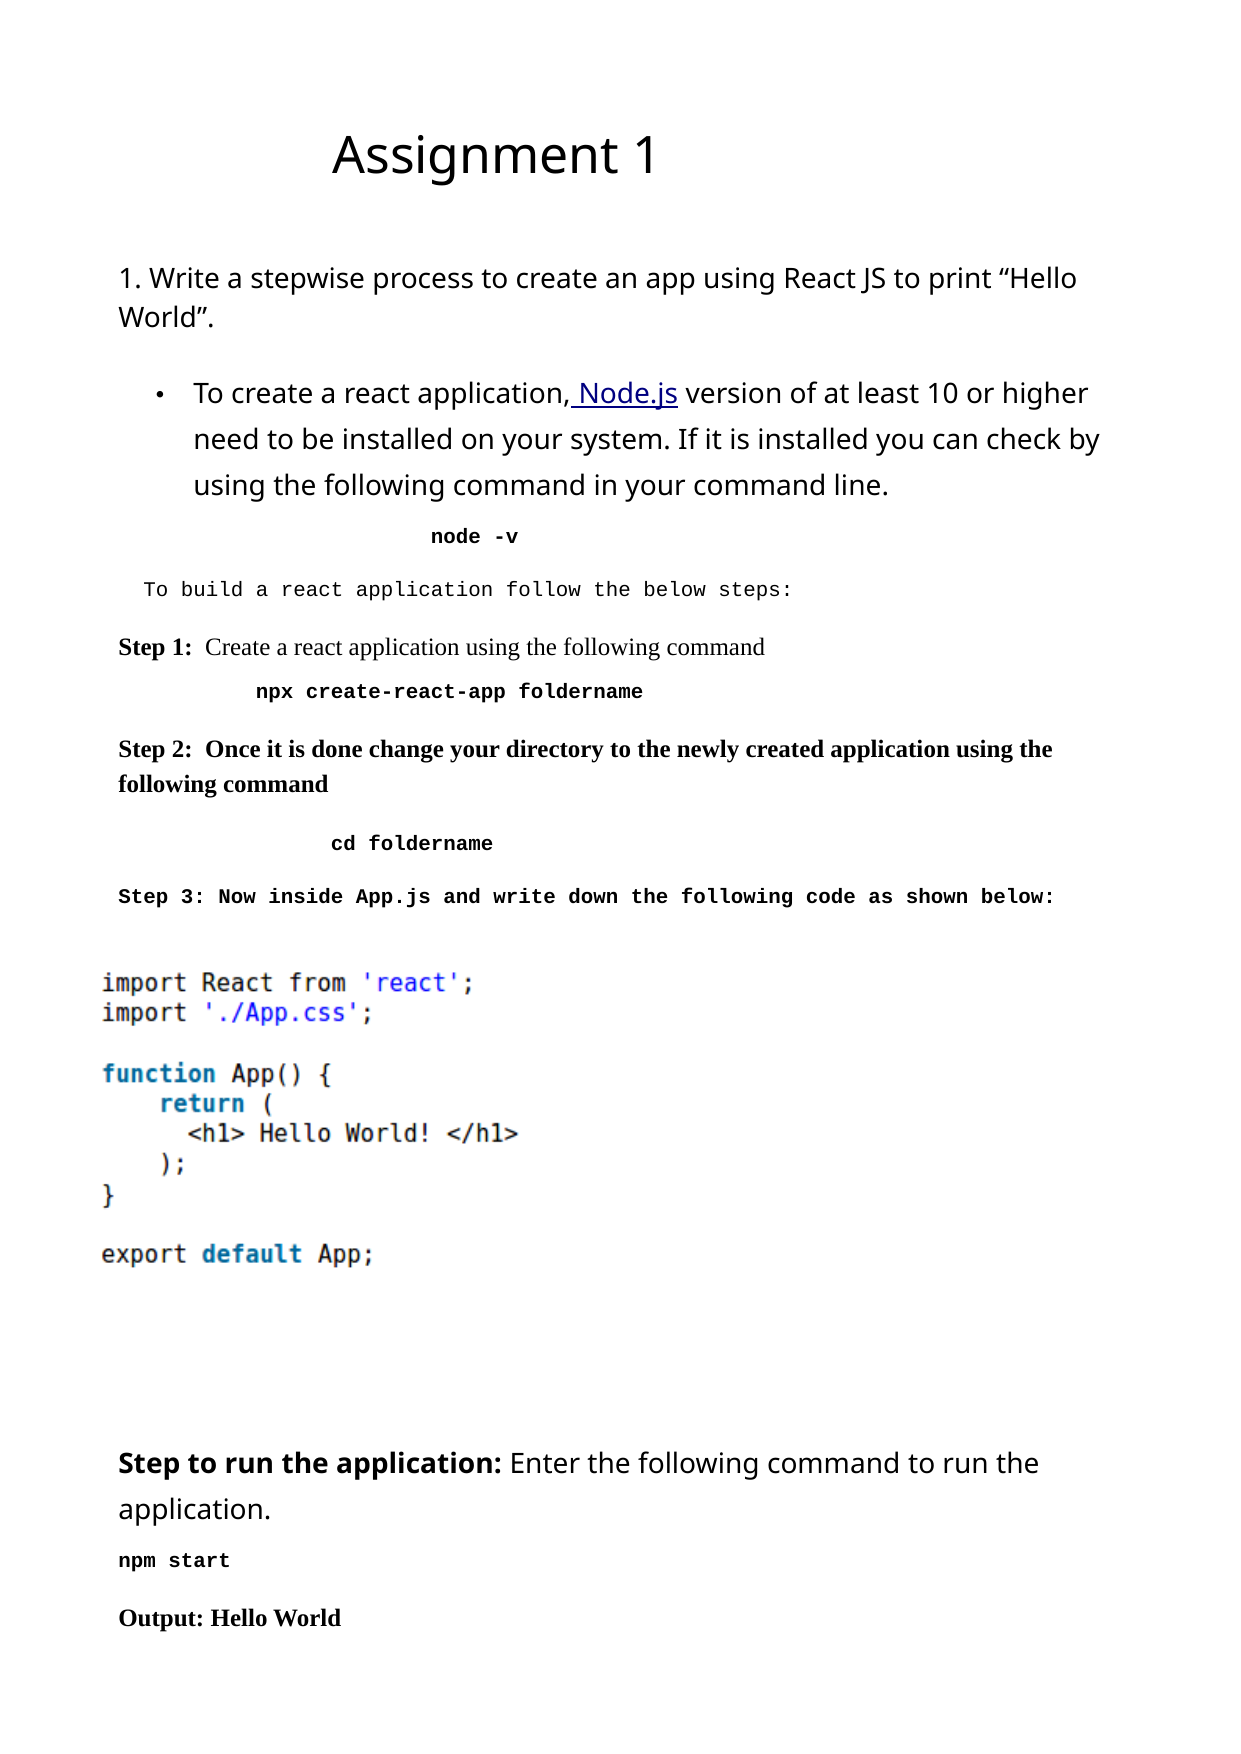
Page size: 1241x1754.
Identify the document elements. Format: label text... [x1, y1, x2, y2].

text node -v [118, 526, 1122, 549]
list To create a react application, Node.js version of at least 10 or higher need to be installed on your system. If it is installed you can check by using the following command in your command line. [156, 373, 1122, 504]
text npx create-react-app foldername [118, 681, 1122, 705]
picture [98, 968, 799, 1288]
text Output: Hello World [118, 1603, 1122, 1632]
text Step 2: Once it is done change your directory to the newly created application using the following command [118, 734, 1122, 798]
text Step 1: Create a react application using the following command [118, 632, 1122, 661]
text 1. Write a stepwise process to create an app using React JS to print “Hello World”. [118, 258, 1122, 335]
text Assignment 1 [118, 118, 1122, 188]
text npm start [118, 1550, 1122, 1573]
text cd foldername [118, 833, 1122, 856]
text To build a react application follow the below steps: [118, 579, 1122, 603]
text Step 3: Now inside App.js and write down the following code as shown below: [118, 886, 1122, 909]
text Step to run the application: Enter the following command to run the application. [118, 1443, 1122, 1528]
